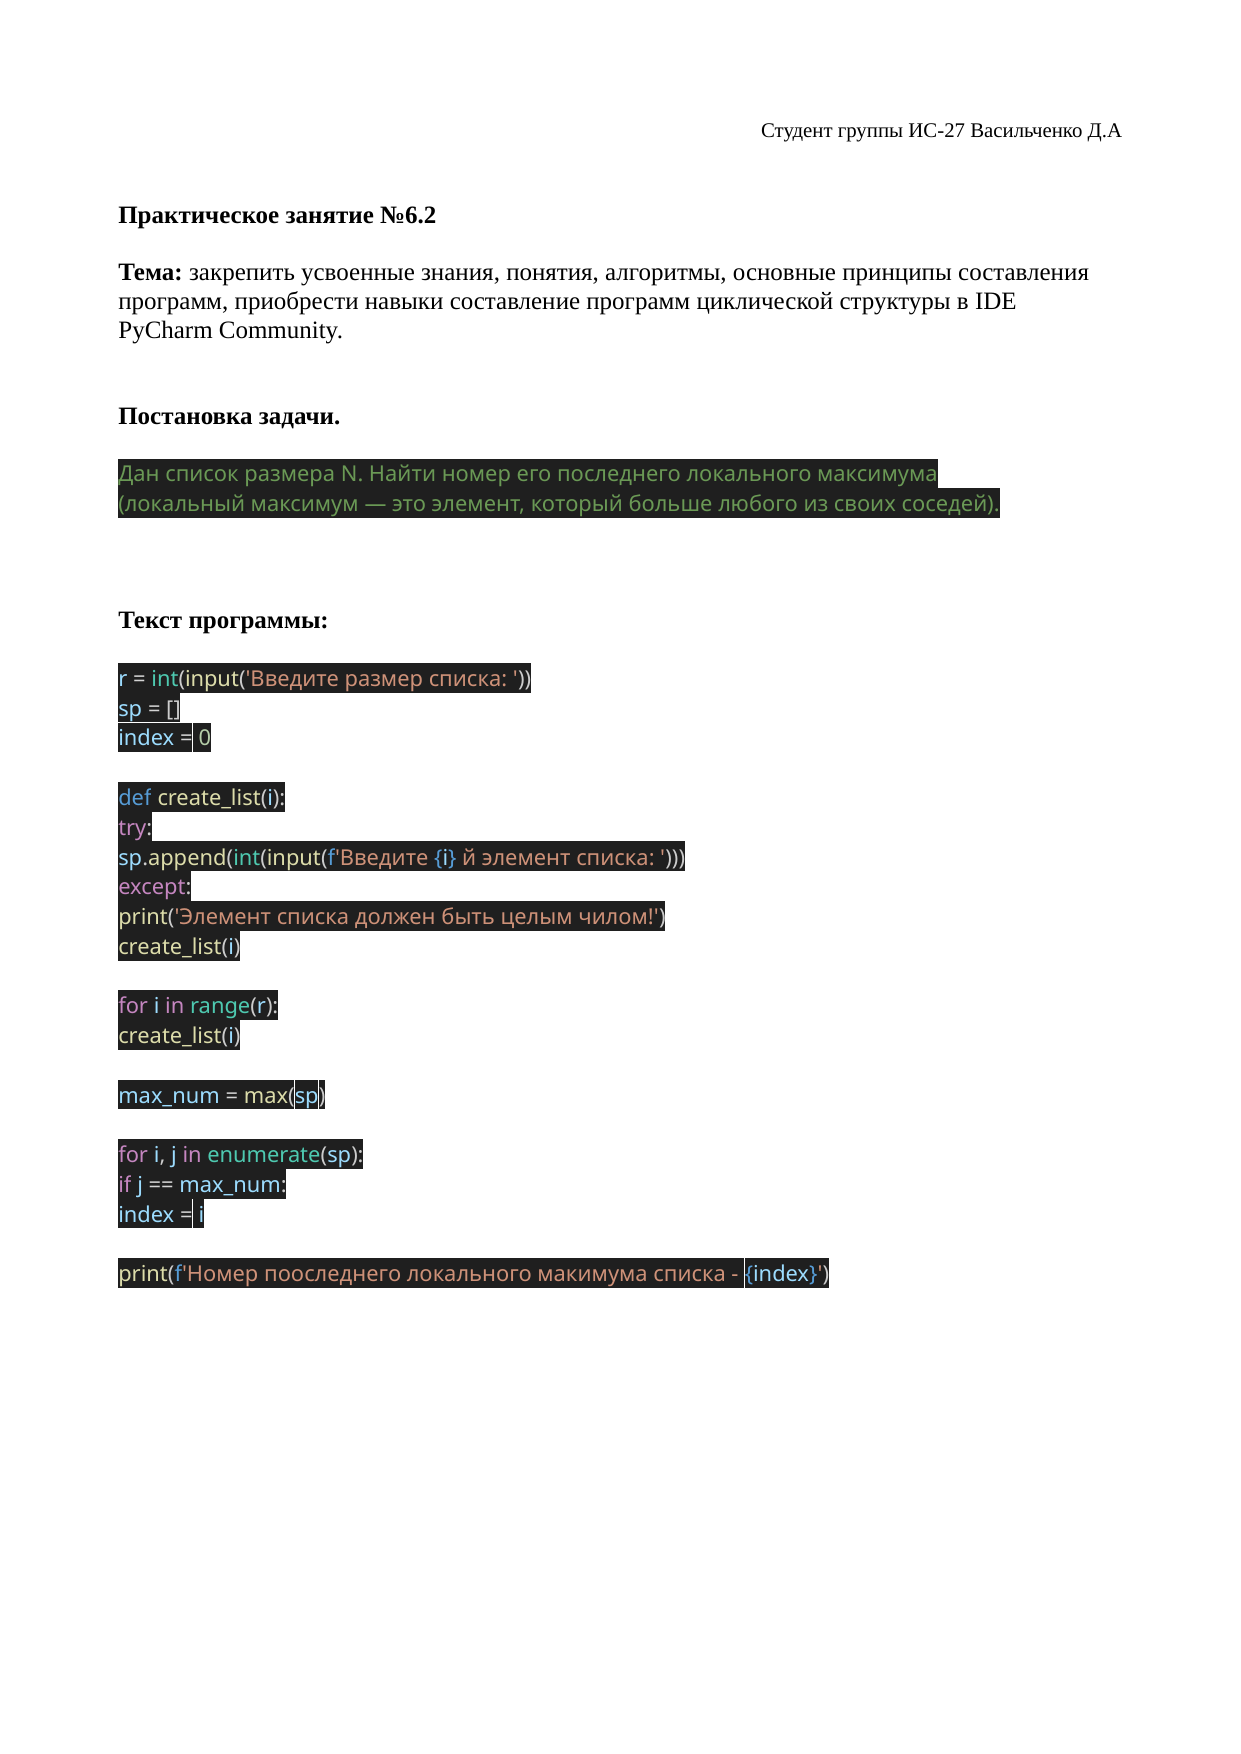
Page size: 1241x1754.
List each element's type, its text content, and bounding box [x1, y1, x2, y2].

text программ, приобрести навыки составление программ циклической структуры в IDE [118, 286, 1122, 315]
text create_list(i) [118, 1020, 1122, 1050]
text index = 0 [118, 722, 1122, 752]
text def create_list(i): [118, 782, 1122, 812]
text (локальный максимум — это элемент, который больше любого из своих соседей). [118, 488, 1122, 518]
text create_list(i) [118, 931, 1122, 961]
text print('Элемент списка должен быть целым чилом!') [118, 901, 1122, 931]
text Тема: закрепить усвоенные знания, понятия, алгоритмы, основные принципы составления [118, 257, 1122, 286]
text Студент группы ИС-27 Васильченко Д.А [118, 118, 1122, 142]
text sp = [] [118, 693, 1122, 722]
text index = i [118, 1199, 1122, 1228]
text max_num = max(sp) [118, 1079, 1122, 1109]
text for i in range(r): [118, 990, 1122, 1020]
text sp.append(int(input(f'Введите {i} й элемент списка: '))) [118, 841, 1122, 871]
text for i, j in enumerate(sp): [118, 1139, 1122, 1169]
text print(f'Номер пооследнего локального макимума списка - {index}') [118, 1258, 1122, 1288]
text try: [118, 812, 1122, 841]
text r = int(input('Введите размер списка: ')) [118, 663, 1122, 693]
text Текст программы: [118, 605, 1122, 634]
text PyCharm Community. [118, 315, 1122, 343]
text if j == max_num: [118, 1169, 1122, 1199]
text except: [118, 871, 1122, 901]
text Дан список размера N. Найти номер его последнего локального максимума [118, 458, 1122, 488]
text Практическое занятие №6.2 [118, 200, 1122, 228]
text Постановка задачи. [118, 401, 1122, 430]
